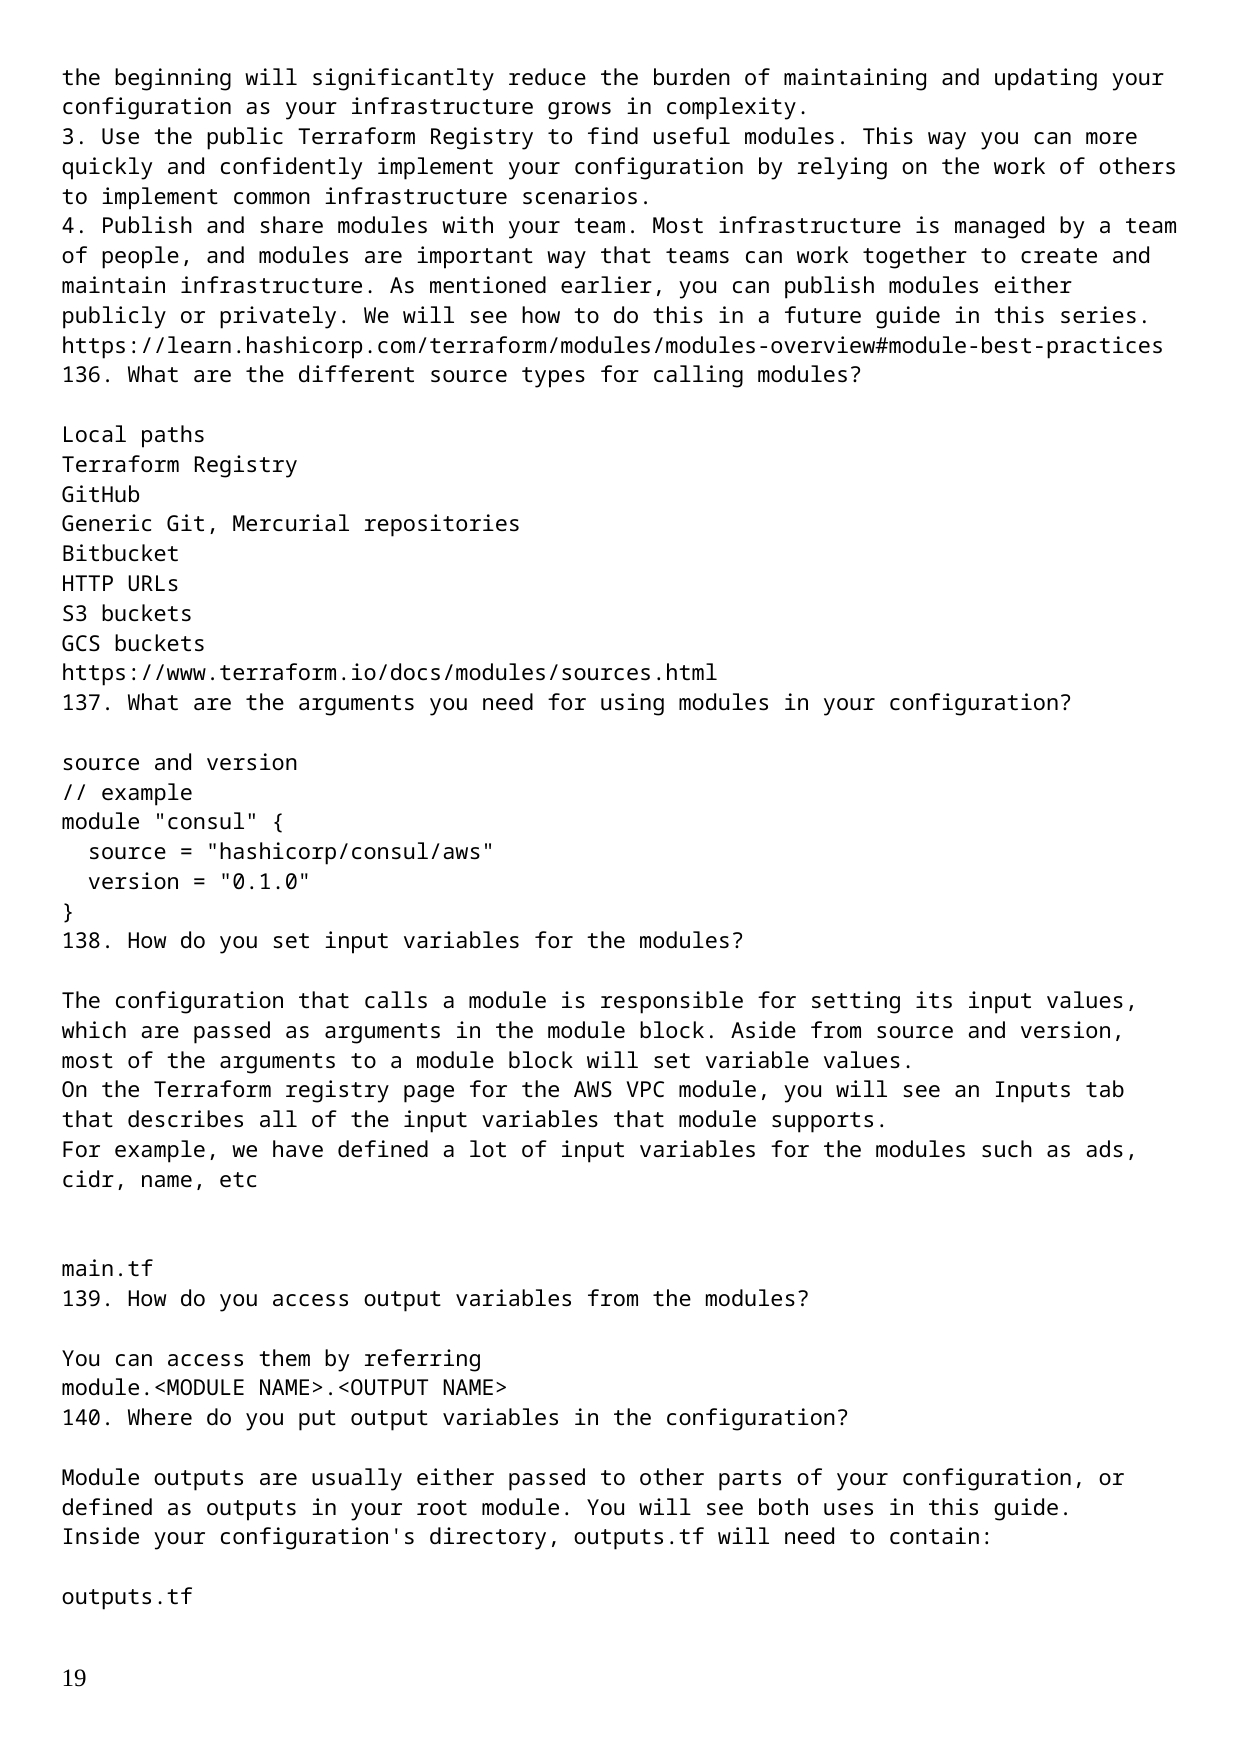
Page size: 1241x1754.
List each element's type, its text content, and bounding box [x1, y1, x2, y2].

text } [61, 896, 1179, 925]
text GCS buckets [61, 627, 1179, 657]
text https://www.terraform.io/docs/modules/sources.html [61, 657, 1179, 687]
text The configuration that calls a module is responsible for setting its input values, which are passed as arguments in the module block. Aside from source and version, most of the arguments to a module block will set variable values. [61, 985, 1179, 1074]
text outputs.tf [61, 1581, 1179, 1611]
text HTTP URLs [61, 568, 1179, 598]
text 137. What are the arguments you need for using modules in your configuration? [61, 687, 1179, 717]
text version = "0.1.0" [61, 866, 1179, 896]
text source = "hashicorp/consul/aws" [61, 836, 1179, 866]
text 138. How do you set input variables for the modules? [61, 925, 1179, 955]
text Inside your configuration's directory, outputs.tf will need to contain: [61, 1521, 1179, 1551]
text // example [61, 776, 1179, 806]
text source and version [61, 747, 1179, 776]
text On the Terraform registry page for the AWS VPC module, you will see an Inputs tab that describes all of the input variables that module supports. [61, 1074, 1179, 1134]
text Generic Git, Mercurial repositories [61, 508, 1179, 538]
text 4. Publish and share modules with your team. Most infrastructure is managed by a team of people, and modules are important way that teams can work together to create and maintain infrastructure. As mentioned earlier, you can publish modules either publicly or privately. We will see how to do this in a future guide in this series. [61, 210, 1179, 329]
text S3 buckets [61, 598, 1179, 627]
text 3. Use the public Terraform Registry to find useful modules. This way you can more quickly and confidently implement your configuration by relying on the work of others to implement common infrastructure scenarios. [61, 121, 1179, 210]
text Local paths [61, 419, 1179, 449]
text GitHub [61, 478, 1179, 508]
text Terraform Registry [61, 449, 1179, 478]
text Module outputs are usually either passed to other parts of your configuration, or defined as outputs in your root module. You will see both uses in this guide. [61, 1462, 1179, 1521]
text module "consul" { [61, 806, 1179, 836]
text 140. Where do you put output variables in the configuration? [61, 1402, 1179, 1432]
text 136. What are the different source types for calling modules? [61, 359, 1179, 389]
text https://learn.hashicorp.com/terraform/modules/modules-overview#module-best-practices [61, 329, 1179, 359]
text You can access them by referring [61, 1342, 1179, 1372]
text module.<MODULE NAME>.<OUTPUT NAME> [61, 1372, 1179, 1402]
text the beginning will significantlty reduce the burden of maintaining and updating your configuration as your infrastructure grows in complexity. [61, 61, 1179, 121]
text For example, we have defined a lot of input variables for the modules such as ads, cidr, name, etc [61, 1134, 1179, 1193]
text Bitbucket [61, 538, 1179, 568]
text 139. How do you access output variables from the modules? [61, 1283, 1179, 1313]
text main.tf [61, 1253, 1179, 1283]
